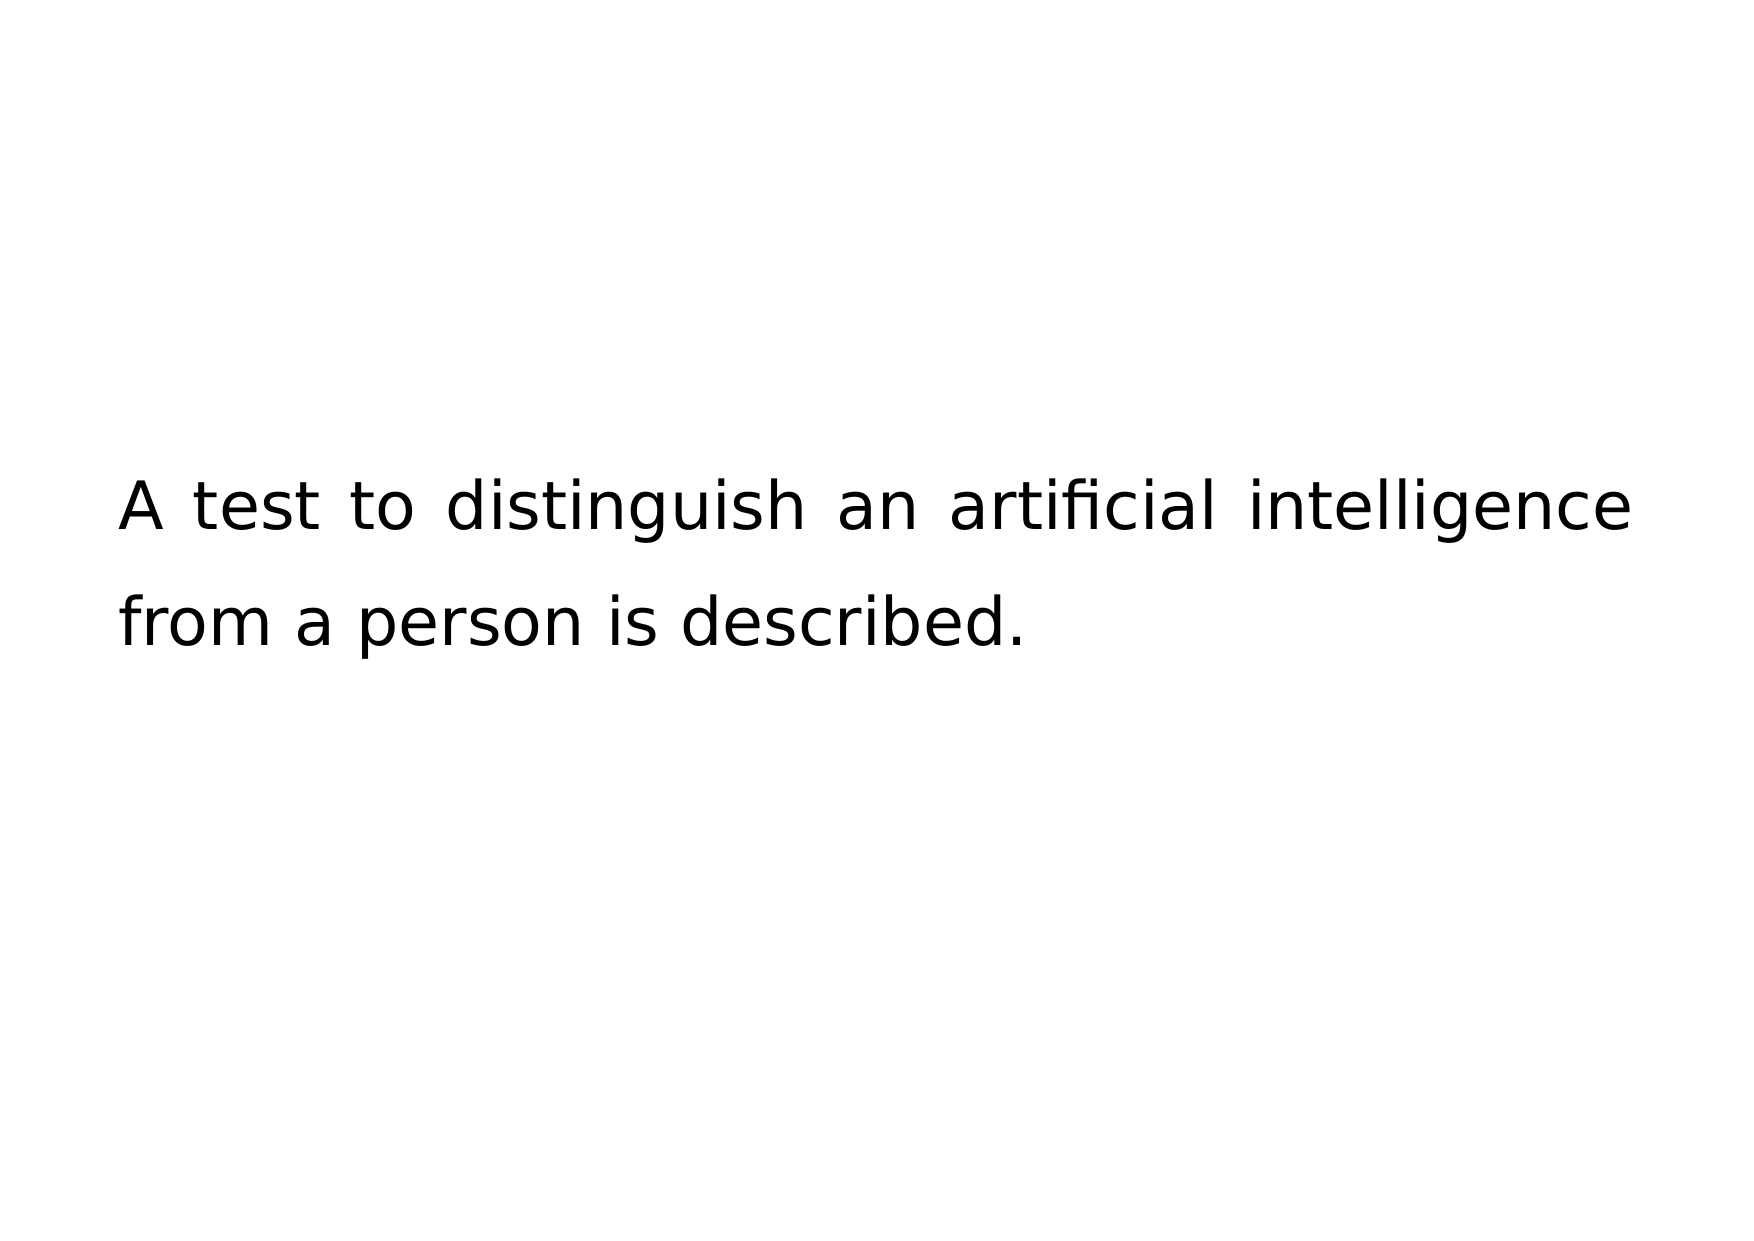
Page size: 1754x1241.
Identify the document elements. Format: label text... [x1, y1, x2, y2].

text A test to distinguish an artificial intelligence from a person is described. [118, 467, 1636, 661]
